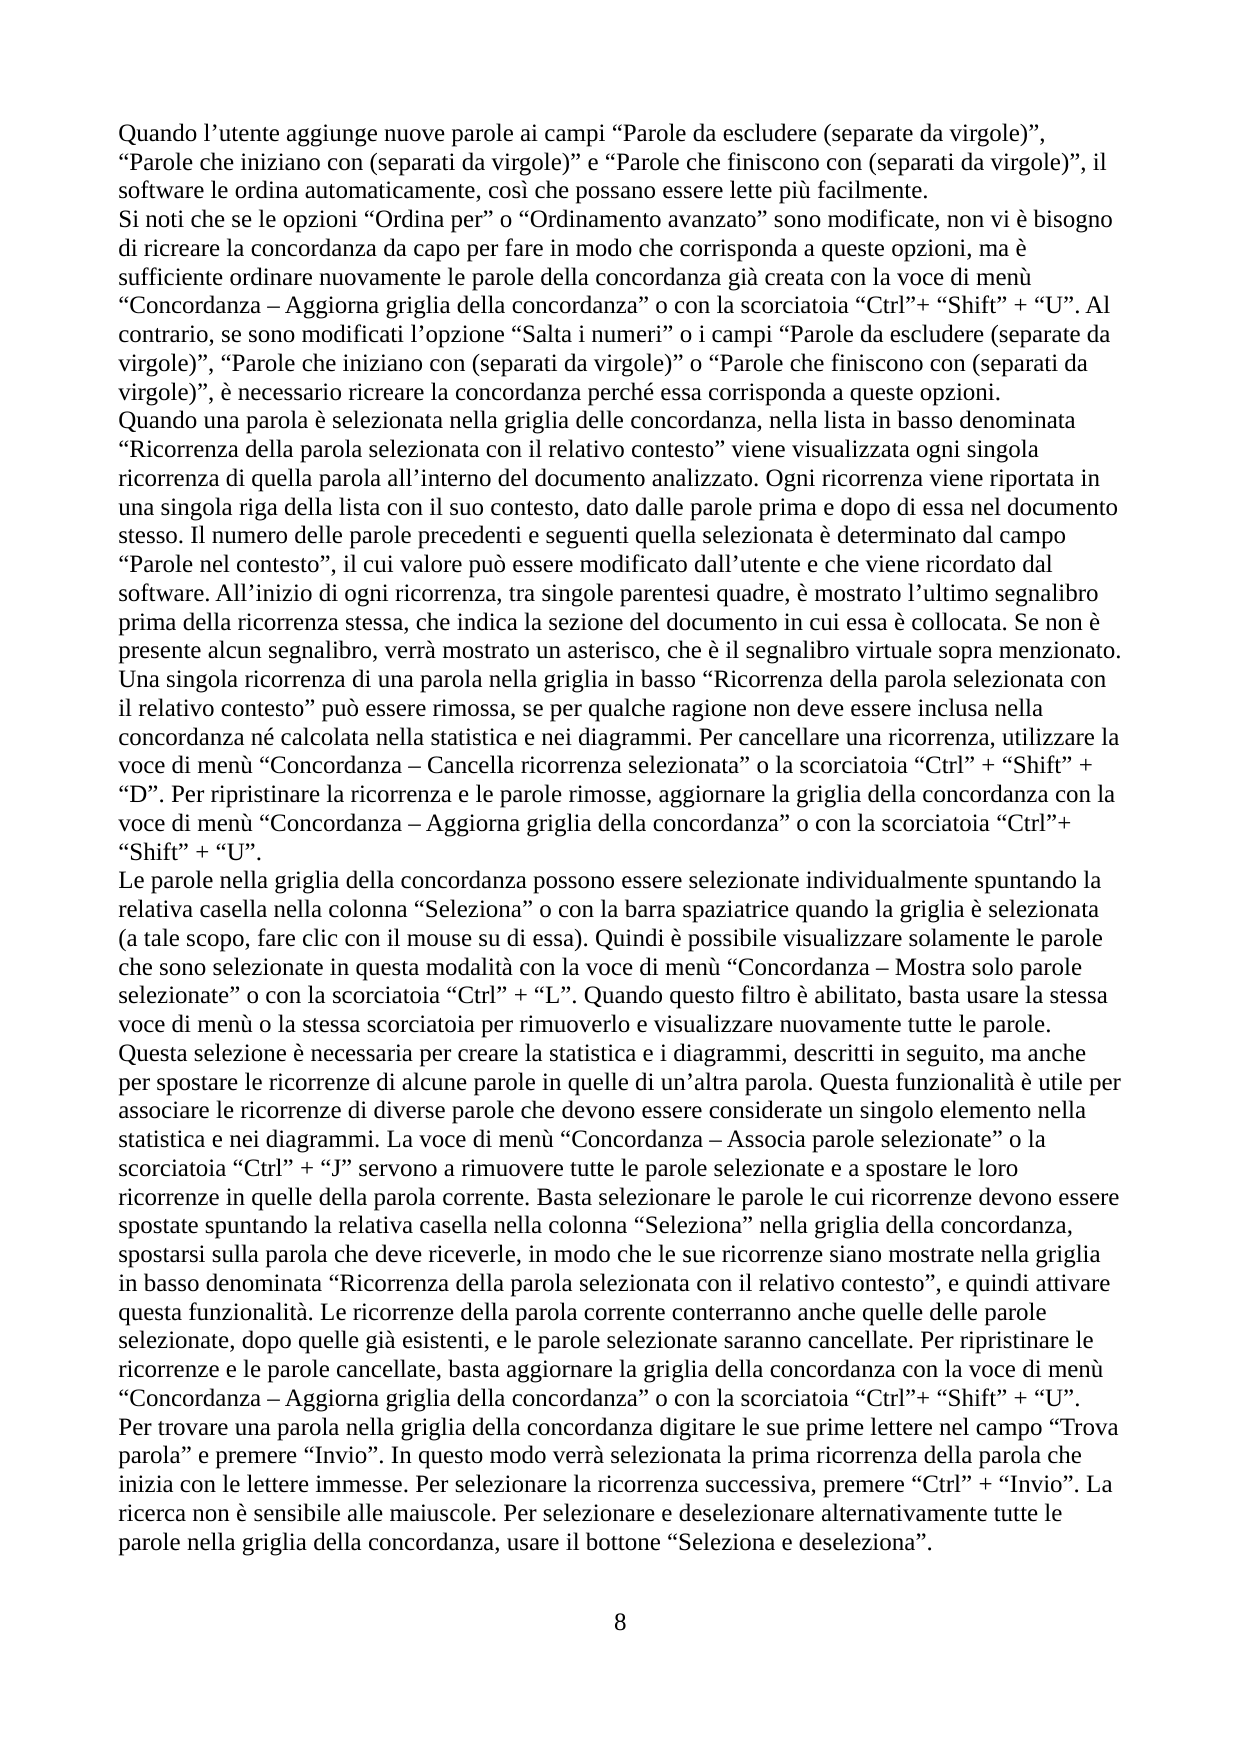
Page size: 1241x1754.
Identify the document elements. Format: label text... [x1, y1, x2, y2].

text Una singola ricorrenza di una parola nella griglia in basso “Ricorrenza della parola selezionata con il relativo contesto” può essere rimossa, se per qualche ragione non deve essere inclusa nella concordanza né calcolata nella statistica e nei diagrammi. Per cancellare una ricorrenza, utilizzare la voce di menù “Concordanza – Cancella ricorrenza selezionata” o la scorciatoia “Ctrl” + “Shift” + “D”. Per ripristinare la ricorrenza e le parole rimosse, aggiornare la griglia della concordanza con la voce di menù “Concordanza – Aggiorna griglia della concordanza” o con la scorciatoia “Ctrl”+ “Shift” + “U”. [118, 664, 1122, 866]
text Si noti che se le opzioni “Ordina per” o “Ordinamento avanzato” sono modificate, non vi è bisogno di ricreare la concordanza da capo per fare in modo che corrisponda a queste opzioni, ma è sufficiente ordinare nuovamente le parole della concordanza già creata con la voce di menù “Concordanza – Aggiorna griglia della concordanza” o con la scorciatoia “Ctrl”+ “Shift” + “U”. Al contrario, se sono modificati l’opzione “Salta i numeri” o i campi “Parole da escludere (separate da virgole)”, “Parole che iniziano con (separati da virgole)” o “Parole che finiscono con (separati da virgole)”, è necessario ricreare la concordanza perché essa corrisponda a queste opzioni. [118, 204, 1122, 406]
text Quando una parola è selezionata nella griglia delle concordanza, nella lista in basso denominata “Ricorrenza della parola selezionata con il relativo contesto” viene visualizzata ogni singola ricorrenza di quella parola all’interno del documento analizzato. Ogni ricorrenza viene riportata in una singola riga della lista con il suo contesto, dato dalle parole prima e dopo di essa nel documento stesso. Il numero delle parole precedenti e seguenti quella selezionata è determinato dal campo “Parole nel contesto”, il cui valore può essere modificato dall’utente e che viene ricordato dal software. All’inizio di ogni ricorrenza, tra singole parentesi quadre, è mostrato l’ultimo segnalibro prima della ricorrenza stessa, che indica la sezione del documento in cui essa è collocata. Se non è presente alcun segnalibro, verrà mostrato un asterisco, che è il segnalibro virtuale sopra menzionato. [118, 406, 1122, 664]
text Quando l’utente aggiunge nuove parole ai campi “Parole da escludere (separate da virgole)”, “Parole che iniziano con (separati da virgole)” e “Parole che finiscono con (separati da virgole)”, il software le ordina automaticamente, così che possano essere lette più facilmente. [118, 118, 1122, 204]
text Le parole nella griglia della concordanza possono essere selezionate individualmente spuntando la relativa casella nella colonna “Seleziona” o con la barra spaziatrice quando la griglia è selezionata (a tale scopo, fare clic con il mouse su di essa). Quindi è possibile visualizzare solamente le parole che sono selezionate in questa modalità con la voce di menù “Concordanza – Mostra solo parole selezionate” o con la scorciatoia “Ctrl” + “L”. Quando questo filtro è abilitato, basta usare la stessa voce di menù o la stessa scorciatoia per rimuoverlo e visualizzare nuovamente tutte le parole. [118, 866, 1122, 1038]
text Per trovare una parola nella griglia della concordanza digitare le sue prime lettere nel campo “Trova parola” e premere “Invio”. In questo modo verrà selezionata la prima ricorrenza della parola che inizia con le lettere immesse. Per selezionare la ricorrenza successiva, premere “Ctrl” + “Invio”. La ricerca non è sensibile alle maiuscole. Per selezionare e deselezionare alternativamente tutte le parole nella griglia della concordanza, usare il bottone “Seleziona e deseleziona”. [118, 1412, 1122, 1556]
text Questa selezione è necessaria per creare la statistica e i diagrammi, descritti in seguito, ma anche per spostare le ricorrenze di alcune parole in quelle di un’altra parola. Questa funzionalità è utile per associare le ricorrenze di diverse parole che devono essere considerate un singolo elemento nella statistica e nei diagrammi. La voce di menù “Concordanza – Associa parole selezionate” o la scorciatoia “Ctrl” + “J” servono a rimuovere tutte le parole selezionate e a spostare le loro ricorrenze in quelle della parola corrente. Basta selezionare le parole le cui ricorrenze devono essere spostate spuntando la relativa casella nella colonna “Seleziona” nella griglia della concordanza, spostarsi sulla parola che deve riceverle, in modo che le sue ricorrenze siano mostrate nella griglia in basso denominata “Ricorrenza della parola selezionata con il relativo contesto”, e quindi attivare questa funzionalità. Le ricorrenze della parola corrente conterranno anche quelle delle parole selezionate, dopo quelle già esistenti, e le parole selezionate saranno cancellate. Per ripristinare le ricorrenze e le parole cancellate, basta aggiornare la griglia della concordanza con la voce di menù “Concordanza – Aggiorna griglia della concordanza” o con la scorciatoia “Ctrl”+ “Shift” + “U”. [118, 1038, 1122, 1412]
